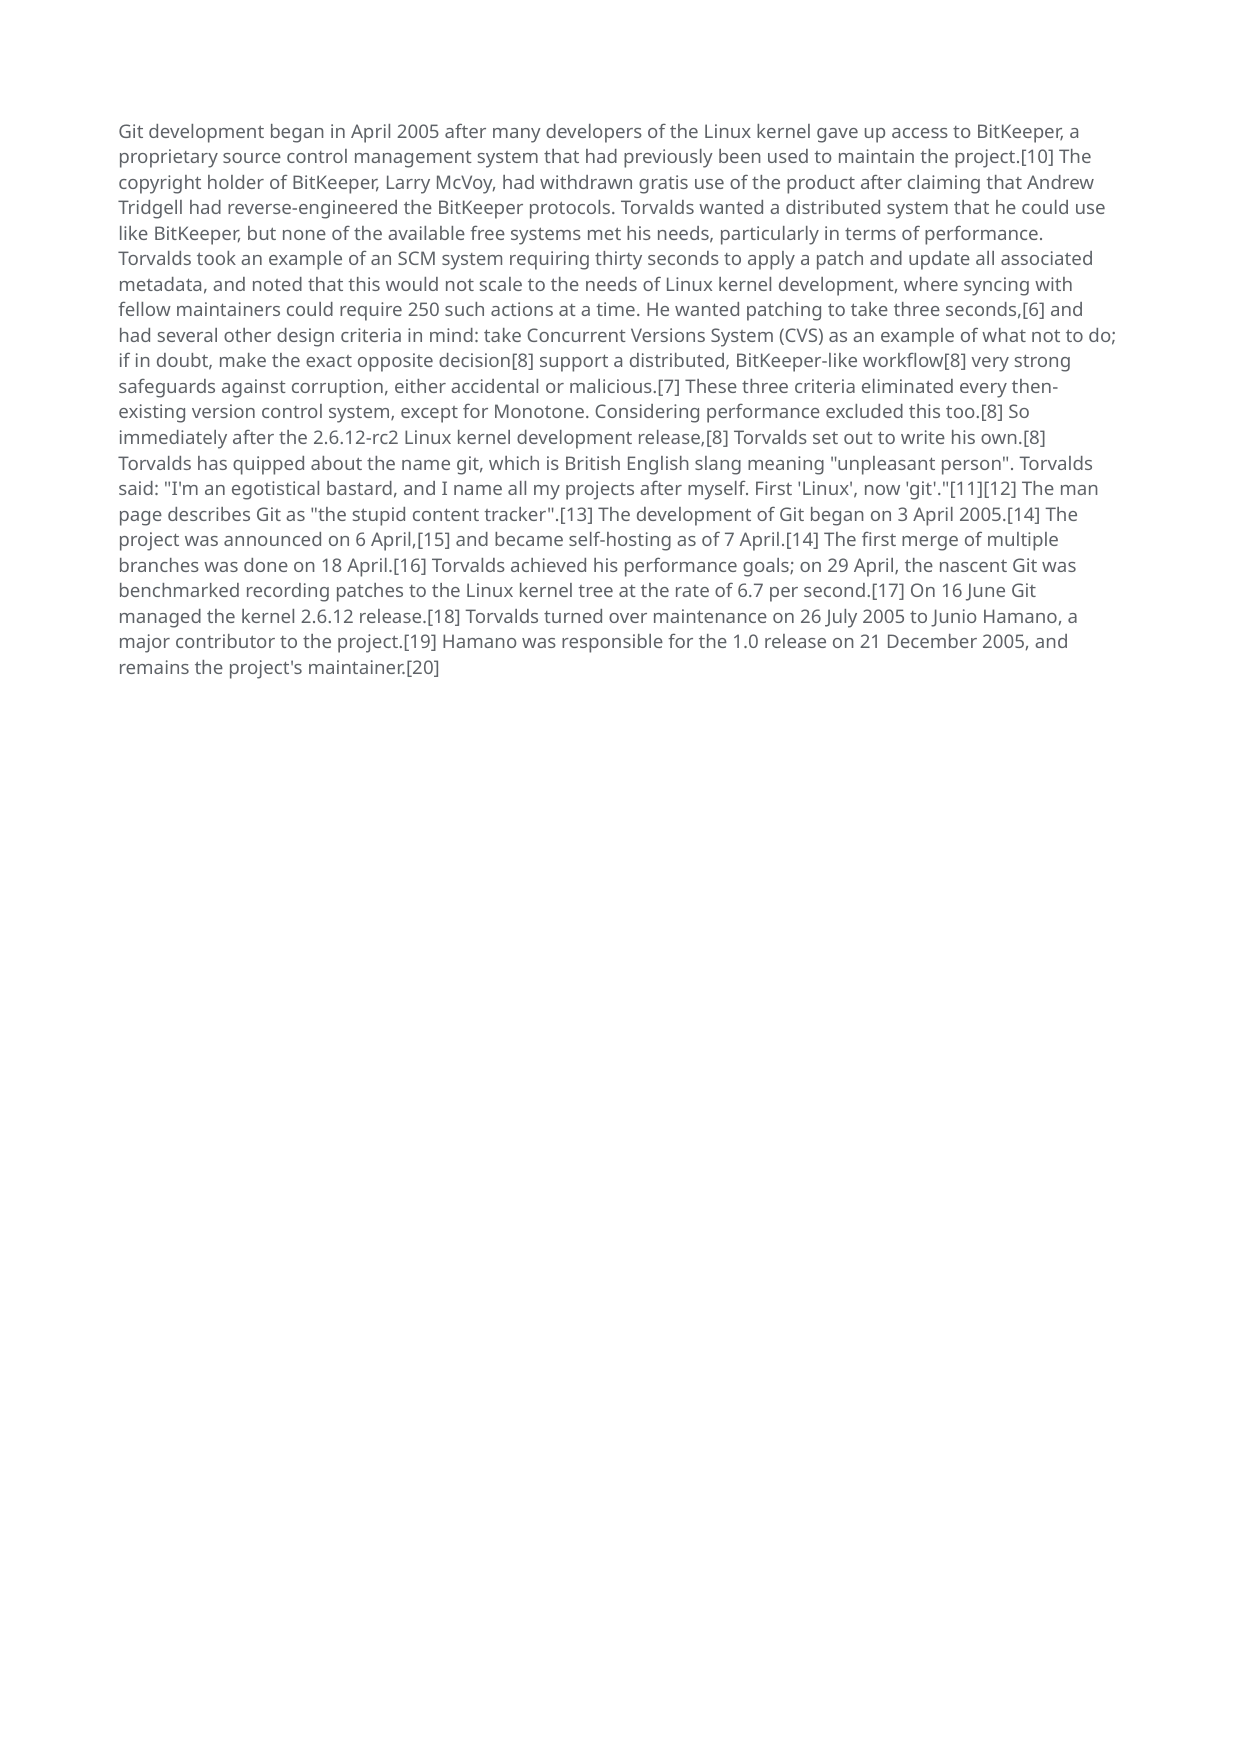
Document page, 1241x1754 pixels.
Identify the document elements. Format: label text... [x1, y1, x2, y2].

text Git development began in April 2005 after many developers of the Linux kernel gave up access to BitKeeper, a proprietary source control management system that had previously been used to maintain the project.[10] The copyright holder of BitKeeper, Larry McVoy, had withdrawn gratis use of the product after claiming that Andrew Tridgell had reverse-engineered the BitKeeper protocols. Torvalds wanted a distributed system that he could use like BitKeeper, but none of the available free systems met his needs, particularly in terms of performance. Torvalds took an example of an SCM system requiring thirty seconds to apply a patch and update all associated metadata, and noted that this would not scale to the needs of Linux kernel development, where syncing with fellow maintainers could require 250 such actions at a time. He wanted patching to take three seconds,[6] and had several other design criteria in mind: take Concurrent Versions System (CVS) as an example of what not to do; if in doubt, make the exact opposite decision[8] support a distributed, BitKeeper-like workflow[8] very strong safeguards against corruption, either accidental or malicious.[7] These three criteria eliminated every then-existing version control system, except for Monotone. Considering performance excluded this too.[8] So immediately after the 2.6.12-rc2 Linux kernel development release,[8] Torvalds set out to write his own.[8] Torvalds has quipped about the name git, which is British English slang meaning "unpleasant person". Torvalds said: "I'm an egotistical bastard, and I name all my projects after myself. First 'Linux', now 'git'."[11][12] The man page describes Git as "the stupid content tracker".[13] The development of Git began on 3 April 2005.[14] The project was announced on 6 April,[15] and became self-hosting as of 7 April.[14] The first merge of multiple branches was done on 18 April.[16] Torvalds achieved his performance goals; on 29 April, the nascent Git was benchmarked recording patches to the Linux kernel tree at the rate of 6.7 per second.[17] On 16 June Git managed the kernel 2.6.12 release.[18] Torvalds turned over maintenance on 26 July 2005 to Junio Hamano, a major contributor to the project.[19] Hamano was responsible for the 1.0 release on 21 December 2005, and remains the project's maintainer.[20] [118, 118, 1122, 679]
